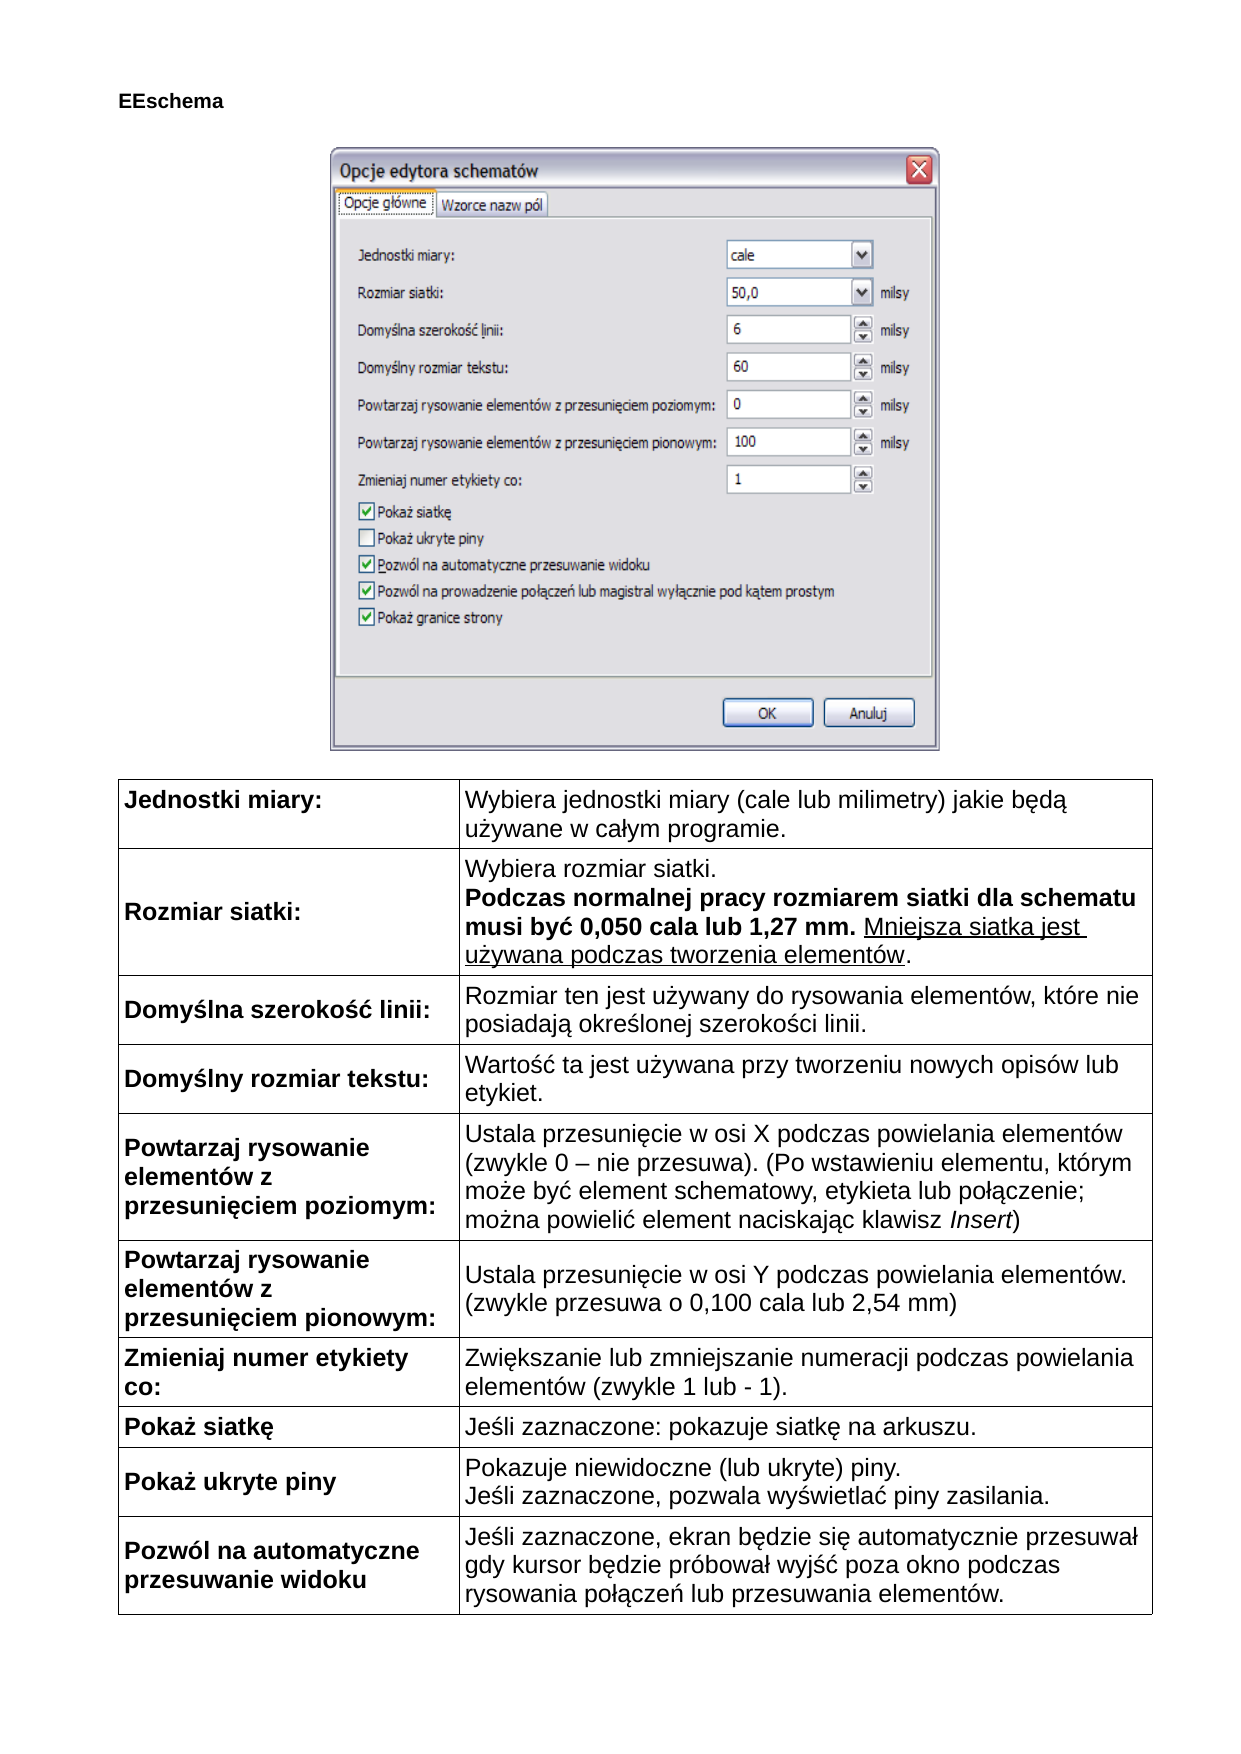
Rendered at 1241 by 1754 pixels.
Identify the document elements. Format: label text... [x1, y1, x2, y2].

table_cell Wybiera rozmiar siatki. Podczas normalnej pracy rozmiarem siatki dla schematu musi być 0,050 cala lub 1,27 mm. Mniejsza siatka jest używana podczas tworzenia elementów. [460, 849, 1152, 975]
table_cell Ustala przesunięcie w osi Y podczas powielania elementów. (zwykle przesuwa o 0,100 cala lub 2,54 mm) [460, 1241, 1152, 1337]
table_cell Wartość ta jest używana przy tworzeniu nowych opisów lub etykiet. [460, 1045, 1152, 1113]
table_cell Pokazuje niewidoczne (lub ukryte) piny. Jeśli zaznaczone, pozwala wyświetlać piny zasilania. [460, 1448, 1152, 1516]
table_cell Jeśli zaznaczone, ekran będzie się automatycznie przesuwał gdy kursor będzie próbował wyjść poza okno podczas rysowania połączeń lub przesuwania elementów. [460, 1517, 1152, 1613]
table_header Jednostki miary: [119, 780, 459, 848]
table_cell Pokaż ukryte piny [119, 1448, 459, 1516]
table_cell Pokaż siatkę [119, 1407, 459, 1447]
table_cell Powtarzaj rysowanie elementów z przesunięciem pionowym: [119, 1241, 459, 1337]
table_cell Jeśli zaznaczone: pokazuje siatkę na arkuszu. [460, 1407, 1152, 1447]
table_cell Rozmiar ten jest używany do rysowania elementów, które nie posiadają określonej szerokości linii. [460, 976, 1152, 1044]
table_cell Zmieniaj numer etykiety co: [119, 1338, 459, 1406]
table_cell Domyślna szerokość linii: [119, 976, 459, 1044]
table_cell Domyślny rozmiar tekstu: [119, 1045, 459, 1113]
table_cell Pozwól na automatyczne przesuwanie widoku [119, 1517, 459, 1613]
table_cell Ustala przesunięcie w osi X podczas powielania elementów (zwykle 0 – nie przesuwa). (Po wstawieniu elementu, którym może być element schematowy, etykieta lub połączenie; można powielić element naciskając klawisz Insert) [460, 1114, 1152, 1239]
table_cell Powtarzaj rysowanie elementów z przesunięciem poziomym: [119, 1114, 459, 1239]
table_cell Zwiększanie lub zmniejszanie numeracji podczas powielania elementów (zwykle 1 lub - 1). [460, 1338, 1152, 1406]
table_header Wybiera jednostki miary (cale lub milimetry) jakie będą używane w całym programie. [460, 780, 1152, 848]
table_cell Rozmiar siatki: [119, 849, 459, 975]
picture [330, 147, 940, 751]
